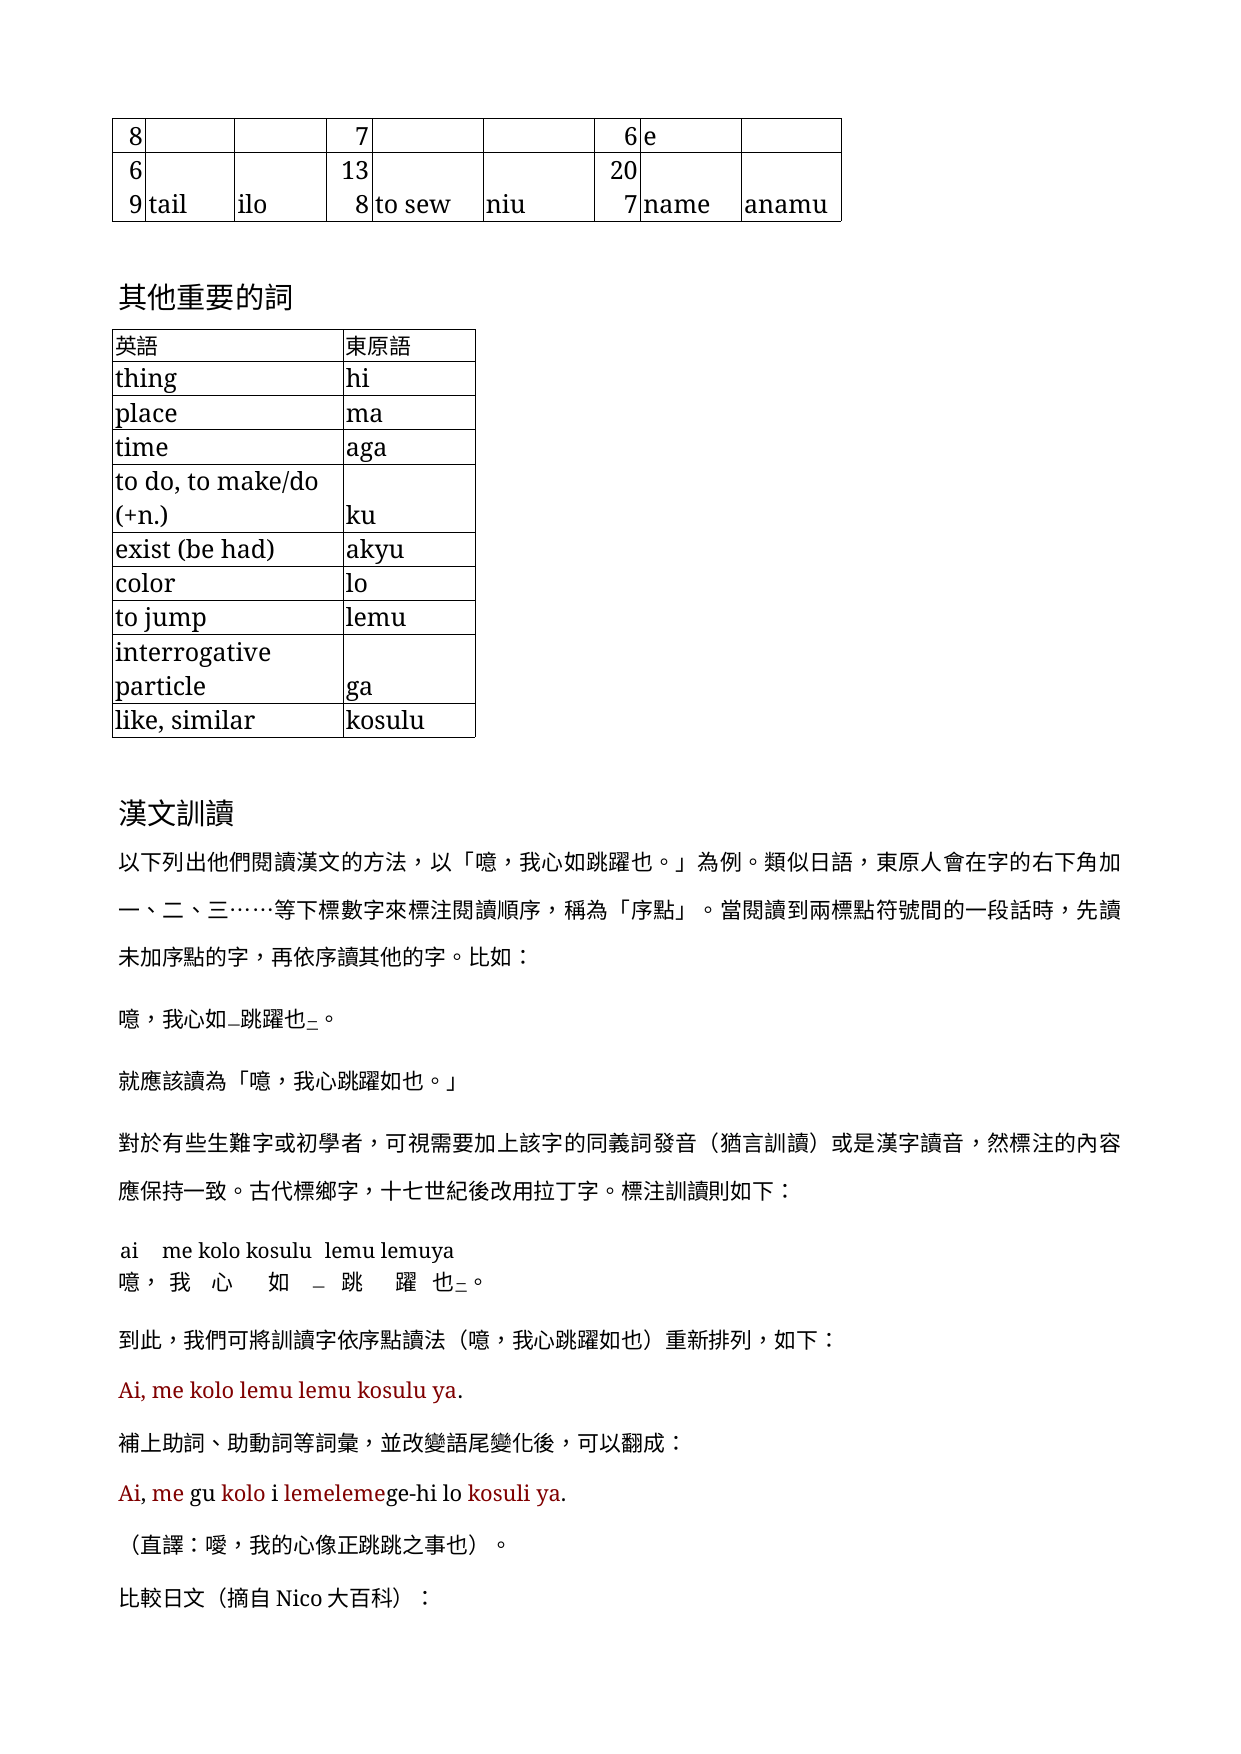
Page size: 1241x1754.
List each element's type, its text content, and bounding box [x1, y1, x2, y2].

table_cell lo [344, 567, 475, 600]
subtitle 漢文訓讀 [118, 790, 1122, 833]
table_header 東原語 [344, 330, 475, 361]
text 補上助詞、助動詞等詞彙，並改變語尾變化後，可以翻成： [118, 1426, 1122, 1457]
table_cell [373, 119, 483, 152]
table_cell [235, 119, 326, 152]
text Ai, me gu kolo i lemelemege-hi lo kosuli ya. [118, 1478, 1122, 1508]
table_cell hi [344, 362, 475, 395]
text （直譯：噯，我的心像正跳跳之事也）。 [118, 1528, 1122, 1560]
table_cell interrogative particle [113, 635, 343, 702]
table_cell color [113, 567, 343, 600]
text 噫ai，我me 心kolo 如kosulu一跳lemu 躍lemu也ya二。 [118, 1236, 1122, 1296]
table_cell like, similar [113, 704, 343, 737]
table_cell niu [484, 153, 594, 221]
table_cell aga [344, 430, 475, 463]
text 噫，我心如一跳躍也二。 [118, 1002, 1122, 1034]
table_cell 207 [595, 153, 640, 221]
text 到此，我們可將訓讀字依序點讀法（噫，我心跳躍如也）重新排列，如下： [118, 1323, 1122, 1354]
table_cell because [641, 119, 741, 152]
table_cell ma [344, 396, 475, 429]
table_cell thing [113, 362, 343, 395]
table_cell to jump [113, 601, 343, 634]
table_cell time [113, 430, 343, 463]
table_cell name [641, 153, 741, 221]
table_cell [146, 119, 234, 152]
table_cell lemu [344, 601, 475, 634]
table_cell to sew [373, 153, 483, 221]
table_cell tail [146, 153, 234, 221]
table_cell 7 [327, 119, 372, 152]
table_cell 206 [595, 119, 640, 152]
table_header 英語 [113, 330, 343, 361]
table_cell akyu [344, 533, 475, 566]
table_cell [484, 119, 594, 152]
text Ai, me kolo lemu lemu kosulu ya. [118, 1375, 1122, 1405]
table_cell 69 [113, 153, 145, 221]
text 比較日文（摘自Nico大百科）： [118, 1581, 1122, 1613]
table_cell kosulu [344, 704, 475, 737]
table_cell ilo [235, 153, 326, 221]
table_cell place [113, 396, 343, 429]
table_cell exist (be had) [113, 533, 343, 566]
table_cell 8 [113, 119, 145, 152]
table_cell 138 [327, 153, 372, 221]
text 對於有些生難字或初學者，可視需要加上該字的同義詞發音（猶言訓讀）或是漢字讀音，然標注的內容應保持一致。古代標鄉字，十七世紀後改用拉丁字。標注訓讀則如下： [118, 1126, 1122, 1206]
table_cell to do, to make/do (+n.) [113, 465, 343, 532]
table_cell [742, 119, 841, 152]
text 以下列出他們閱讀漢文的方法，以「噫，我心如跳躍也。」為例。類似日語，東原人會在字的右下角加一、二、三……等下標數字來標注閱讀順序，稱為「序點」。當閱讀到兩標點符號間的一段話時，先讀未加序點的字，再依序讀其他的字。比如： [118, 845, 1122, 972]
table_cell ga [344, 635, 475, 702]
table_cell anamu [742, 153, 841, 221]
text 就應該讀為「噫，我心跳躍如也。」 [118, 1064, 1122, 1096]
subtitle 其他重要的詞 [118, 274, 1122, 317]
table_cell ku [344, 465, 475, 532]
